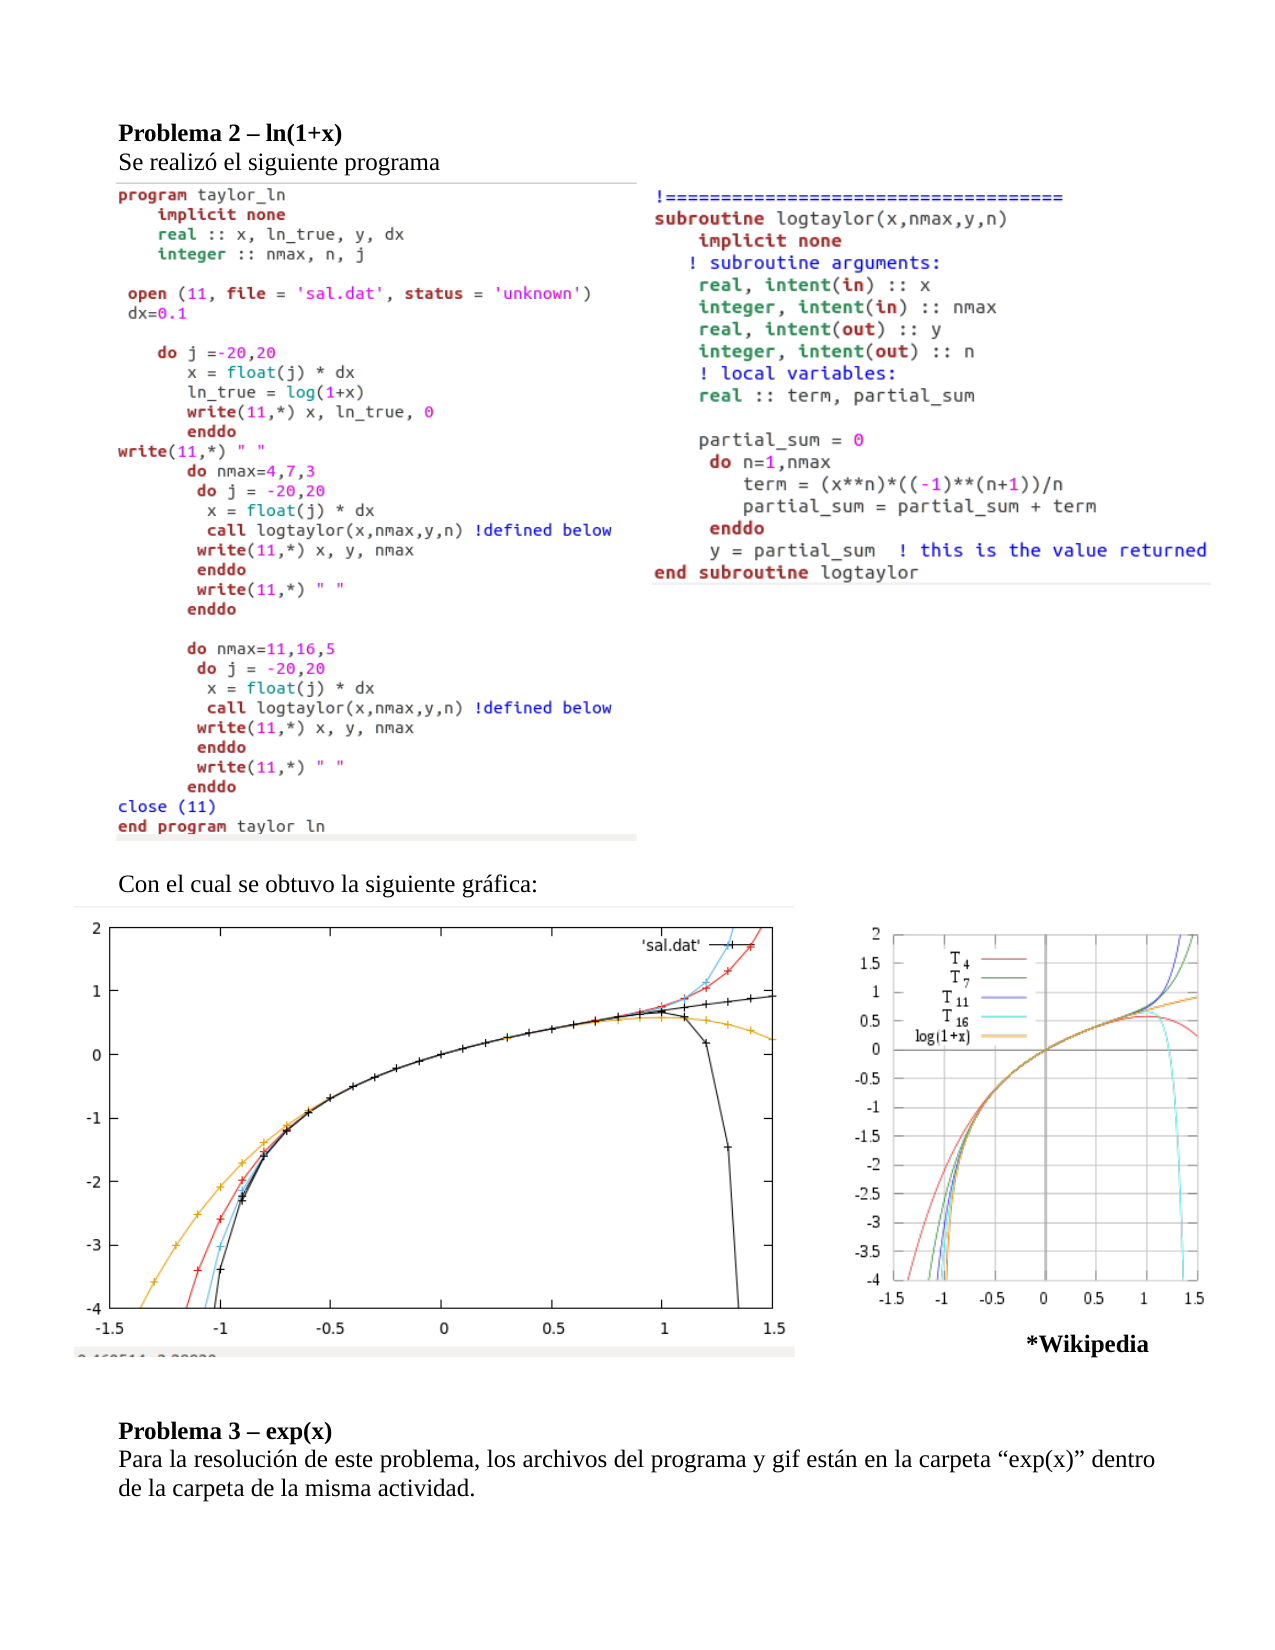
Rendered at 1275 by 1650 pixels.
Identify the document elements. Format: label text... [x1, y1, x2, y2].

text *Wikipedia [118, 1329, 1157, 1358]
text Para la resolución de este problema, los archivos del programa y gif están en la carpeta “exp(x)” dentro de la carpeta de la misma actividad. [118, 1444, 1157, 1502]
picture [74, 906, 180, 1357]
picture [818, 917, 1220, 1319]
text Problema 2 – ln(1+x) [118, 118, 1157, 147]
text Se realizó el siguiente programa [118, 147, 1157, 176]
text Con el cual se obtuvo la siguiente gráfica: [118, 869, 1157, 898]
text Problema 3 – exp(x) [118, 1416, 1157, 1444]
